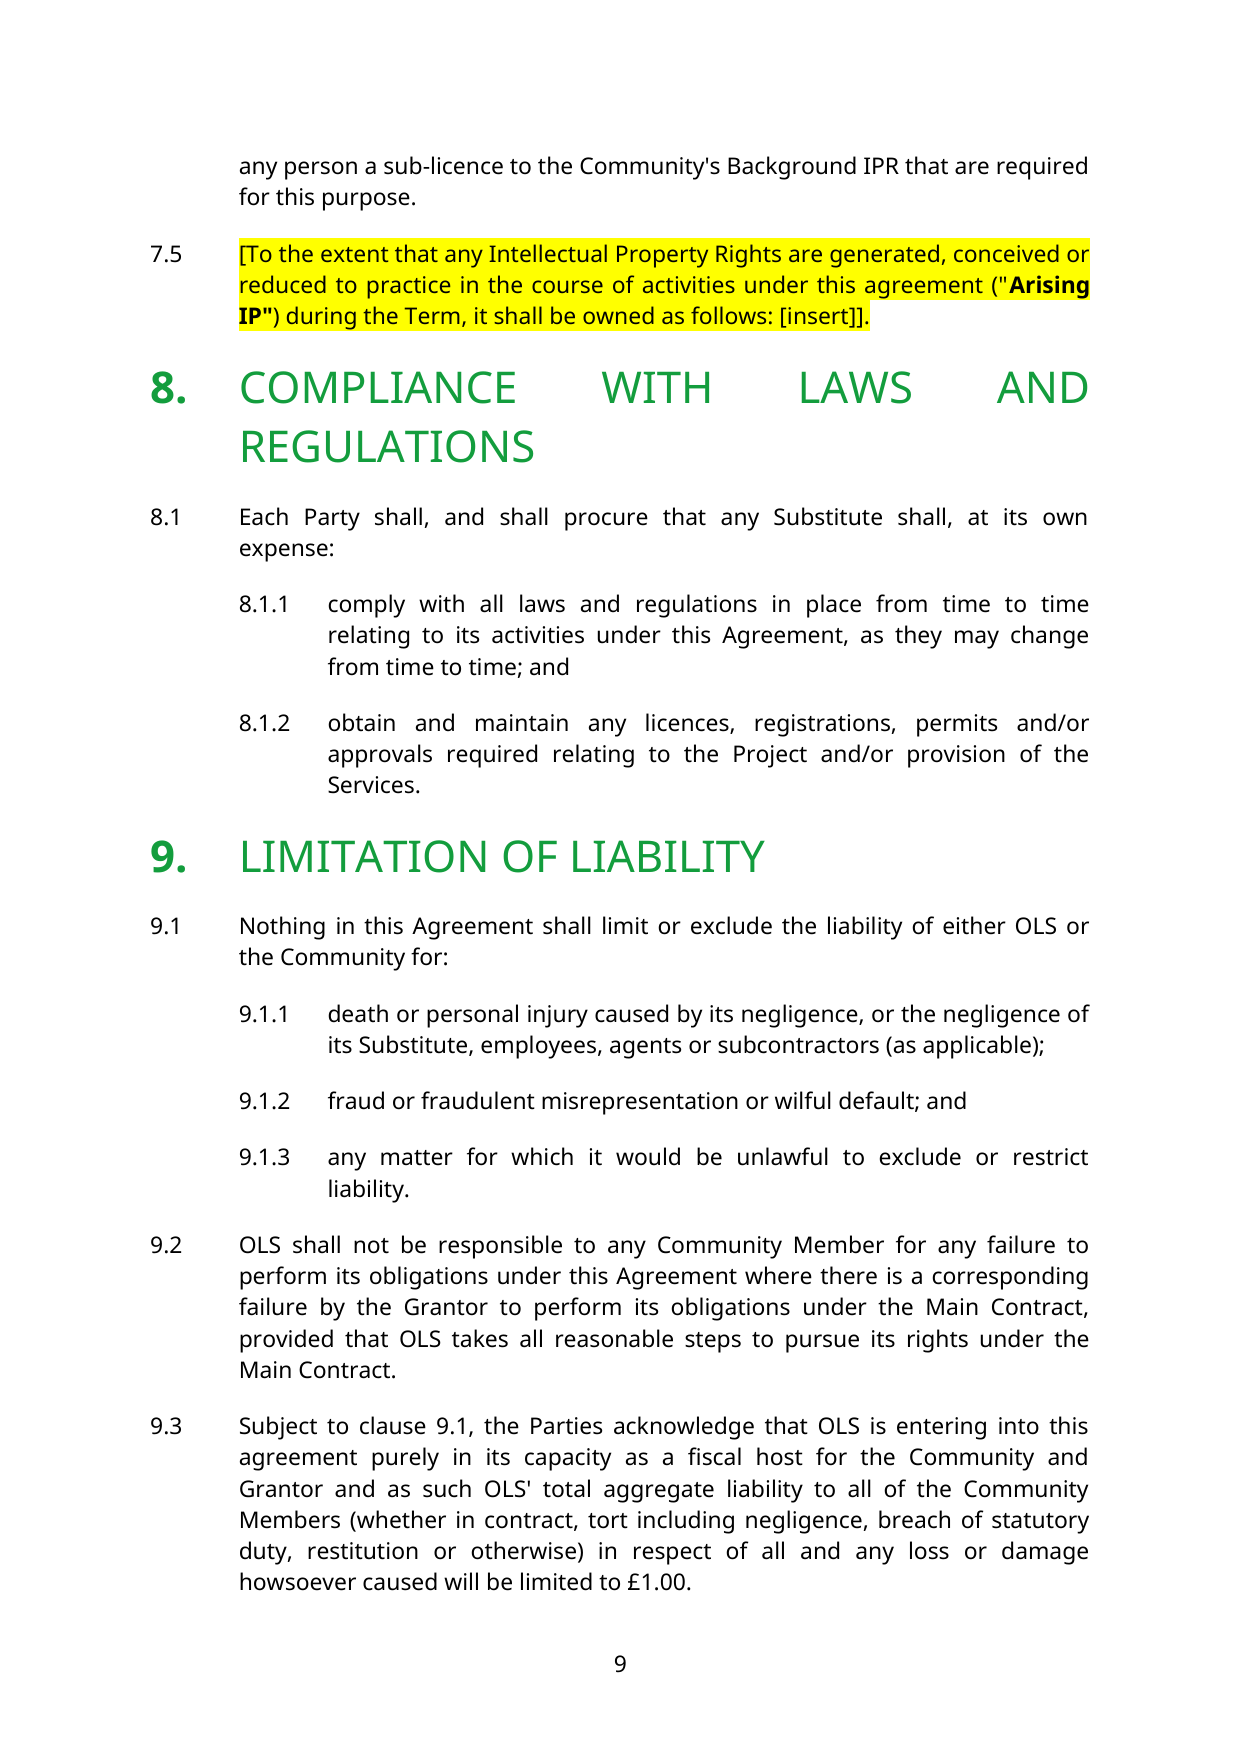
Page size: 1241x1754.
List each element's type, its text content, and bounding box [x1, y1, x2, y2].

list OLS shall not be responsible to any Community Member for any failure to perform its obligations under this Agreement where there is a corresponding failure by the Grantor to perform its obligations under the Main Contract, provided that OLS takes all reasonable steps to pursue its rights under the Main Contract. [150, 1229, 1090, 1385]
list Each Party shall, and shall procure that any Substitute shall, at its own expense: [150, 500, 1090, 563]
list Subject to clause 9.1, the Parties acknowledge that OLS is entering into this agreement purely in its capacity as a fiscal host for the Community and Grantor and as such OLS' total aggregate liability to all of the Community Members (whether in contract, tort including negligence, breach of statutory duty, restitution or otherwise) in respect of all and any loss or damage howsoever caused will be limited to £1.00. [150, 1410, 1090, 1597]
list any person a sub-licence to the Community's Background IPR that are required for this purpose. [150, 150, 1090, 212]
subtitle COMPLIANCE WITH LAWS AND REGULATIONS [150, 356, 1090, 475]
list comply with all laws and regulations in place from time to time relating to its activities under this Agreement, as they may change from time to time; and [238, 588, 1090, 682]
list fraud or fraudulent misrepresentation or wilful default; and [238, 1085, 1090, 1116]
list [To the extent that any Intellectual Property Rights are generated, conceived or reduced to practice in the course of activities under this agreement ("Arising IP") during the Term, it shall be owned as follows: [insert]]. [150, 237, 1090, 331]
list obtain and maintain any licences, registrations, permits and/or approvals required relating to the Project and/or provision of the Services. [238, 707, 1090, 800]
list death or personal injury caused by its negligence, or the negligence of its Substitute, employees, agents or subcontractors (as applicable); [238, 997, 1090, 1060]
list any matter for which it would be unlawful to exclude or restrict liability. [238, 1141, 1090, 1204]
subtitle LIMITATION OF LIABILITY [150, 825, 1090, 885]
list Nothing in this Agreement shall limit or exclude the liability of either OLS or the Community for: [150, 910, 1090, 972]
